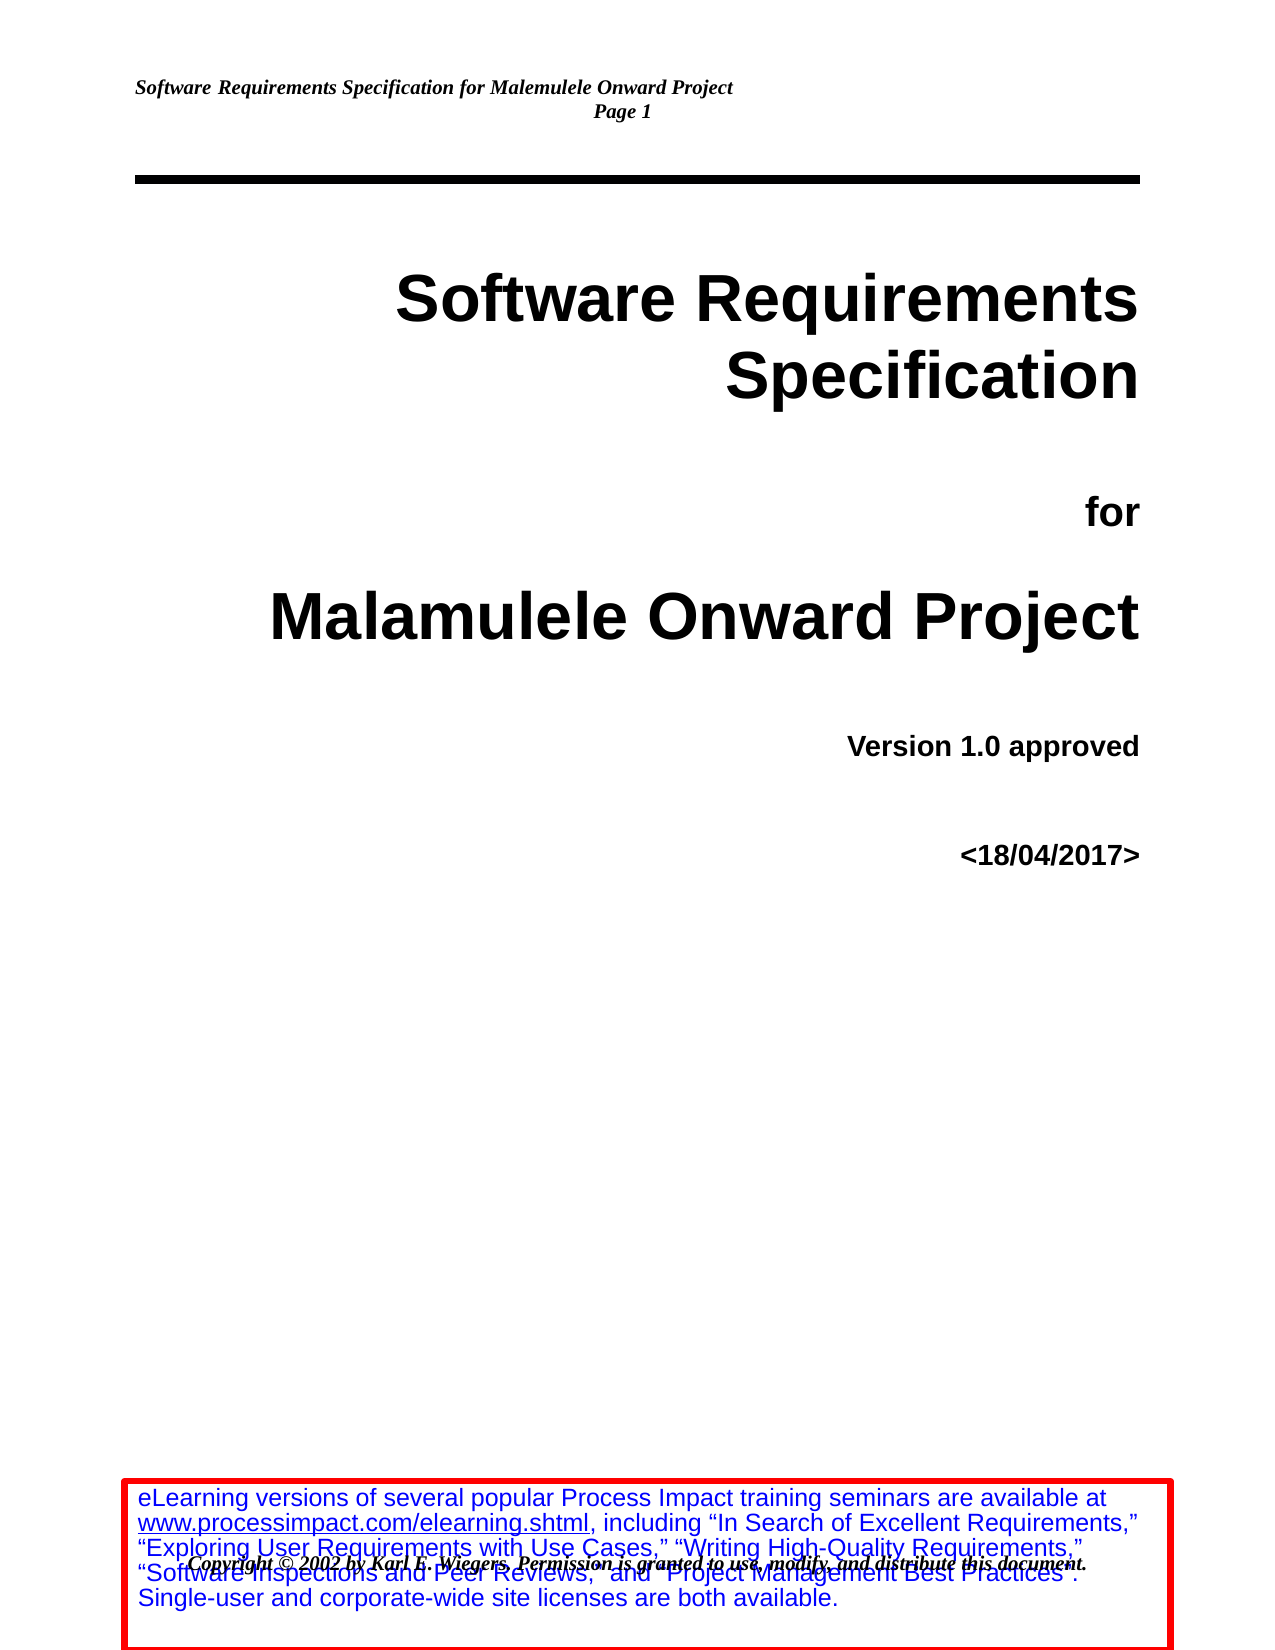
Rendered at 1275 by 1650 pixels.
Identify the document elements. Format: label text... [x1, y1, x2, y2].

text Malamulele Onward Project [135, 577, 1140, 654]
text <18/04/2017> [135, 837, 1140, 871]
text Version 1.0 approved [135, 729, 1140, 762]
text Software Requirements Specification [135, 259, 1140, 413]
text for [135, 488, 1140, 536]
